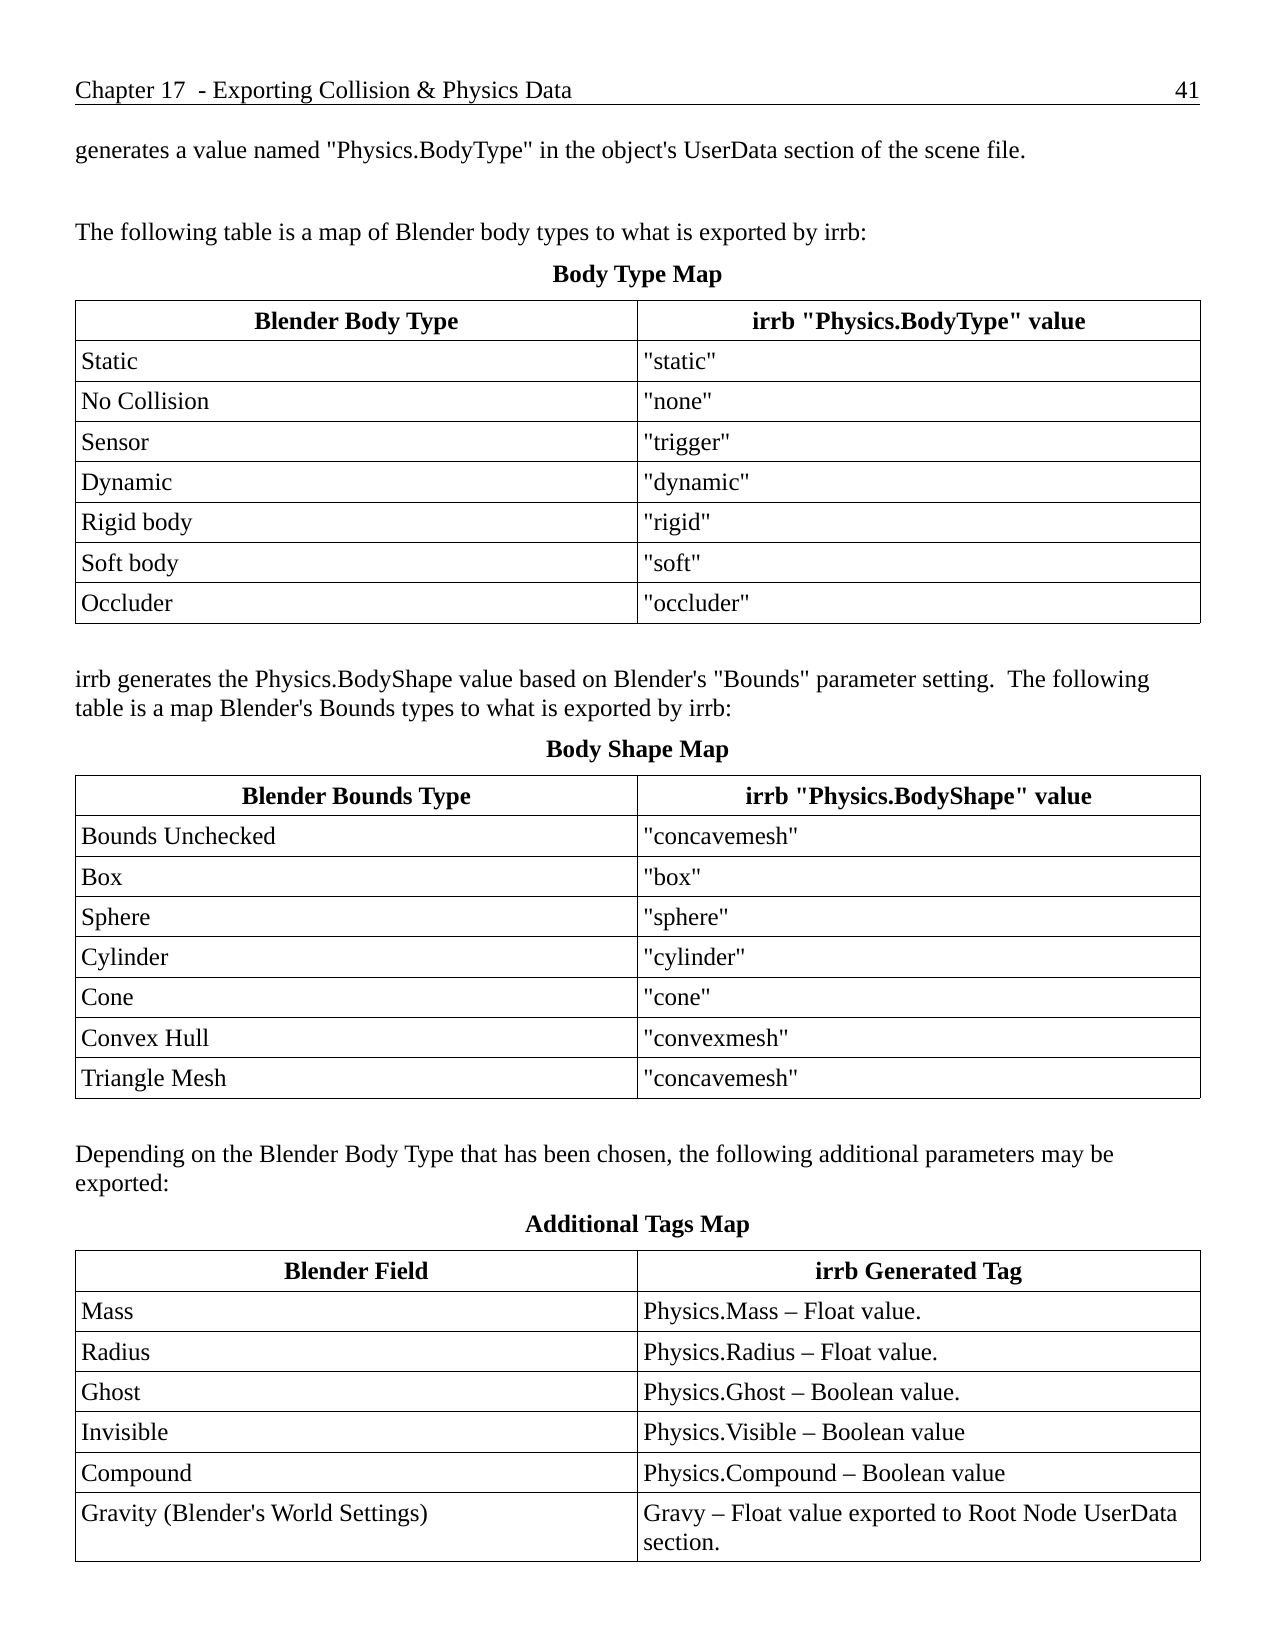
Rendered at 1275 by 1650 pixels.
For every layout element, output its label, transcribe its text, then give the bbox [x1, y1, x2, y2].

table_cell No Collision [76, 382, 637, 421]
table_cell "concavemesh" [638, 816, 1200, 856]
table_cell Compound [76, 1453, 637, 1492]
table_cell Radius [76, 1332, 637, 1371]
text generates a value named "Physics.BodyType" in the object's UserData section of the scene file. [75, 135, 1200, 164]
table_header Blender Body Type [76, 301, 637, 340]
table_cell "static" [638, 341, 1200, 381]
text Additional Tags Map [75, 1209, 1200, 1238]
table_cell Physics.Mass – Float value. [638, 1292, 1200, 1331]
table_header Blender Field [76, 1251, 637, 1291]
table_header irrb Generated Tag [638, 1251, 1200, 1291]
table_cell Physics.Ghost – Boolean value. [638, 1372, 1200, 1411]
table_cell Sphere [76, 897, 637, 936]
table_cell Gravy – Float value exported to Root Node UserData section. [638, 1493, 1200, 1561]
table_cell "none" [638, 382, 1200, 421]
table_cell "sphere" [638, 897, 1200, 936]
table_cell "trigger" [638, 422, 1200, 461]
text Body Shape Map [75, 734, 1200, 763]
table_cell Occluder [76, 583, 637, 622]
table_cell Sensor [76, 422, 637, 461]
table_cell Ghost [76, 1372, 637, 1411]
table_cell "rigid" [638, 503, 1200, 542]
table_cell Gravity (Blender's World Settings) [76, 1493, 637, 1561]
table_cell Triangle Mesh [76, 1058, 637, 1098]
table_cell Bounds Unchecked [76, 816, 637, 856]
table_cell Mass [76, 1292, 637, 1331]
table_cell "occluder" [638, 583, 1200, 622]
table_cell "dynamic" [638, 462, 1200, 502]
table_cell "concavemesh" [638, 1058, 1200, 1098]
table_cell Physics.Radius – Float value. [638, 1332, 1200, 1371]
table_cell Rigid body [76, 503, 637, 542]
table_cell Physics.Visible – Boolean value [638, 1412, 1200, 1452]
table_cell "soft" [638, 543, 1200, 582]
table_cell Invisible [76, 1412, 637, 1452]
table_cell Box [76, 857, 637, 896]
table_cell Cylinder [76, 937, 637, 977]
text The following table is a map of Blender body types to what is exported by irrb: [75, 217, 1200, 246]
table_cell "convexmesh" [638, 1018, 1200, 1057]
text irrb generates the Physics.BodyShape value based on Blender's "Bounds" parameter setting. The following table is a map Blender's Bounds types to what is exported by irrb: [75, 664, 1200, 721]
table_cell "cone" [638, 978, 1200, 1017]
table_cell Soft body [76, 543, 637, 582]
text Body Type Map [75, 259, 1200, 287]
table_cell Static [76, 341, 637, 381]
table_header irrb "Physics.BodyShape" value [638, 776, 1200, 815]
table_cell "cylinder" [638, 937, 1200, 977]
table_cell Convex Hull [76, 1018, 637, 1057]
table_header Blender Bounds Type [76, 776, 637, 815]
table_cell Physics.Compound – Boolean value [638, 1453, 1200, 1492]
text Depending on the Blender Body Type that has been chosen, the following additional parameters may be exported: [75, 1139, 1200, 1196]
table_cell "box" [638, 857, 1200, 896]
table_header irrb "Physics.BodyType" value [638, 301, 1200, 340]
table_cell Dynamic [76, 462, 637, 502]
table_cell Cone [76, 978, 637, 1017]
